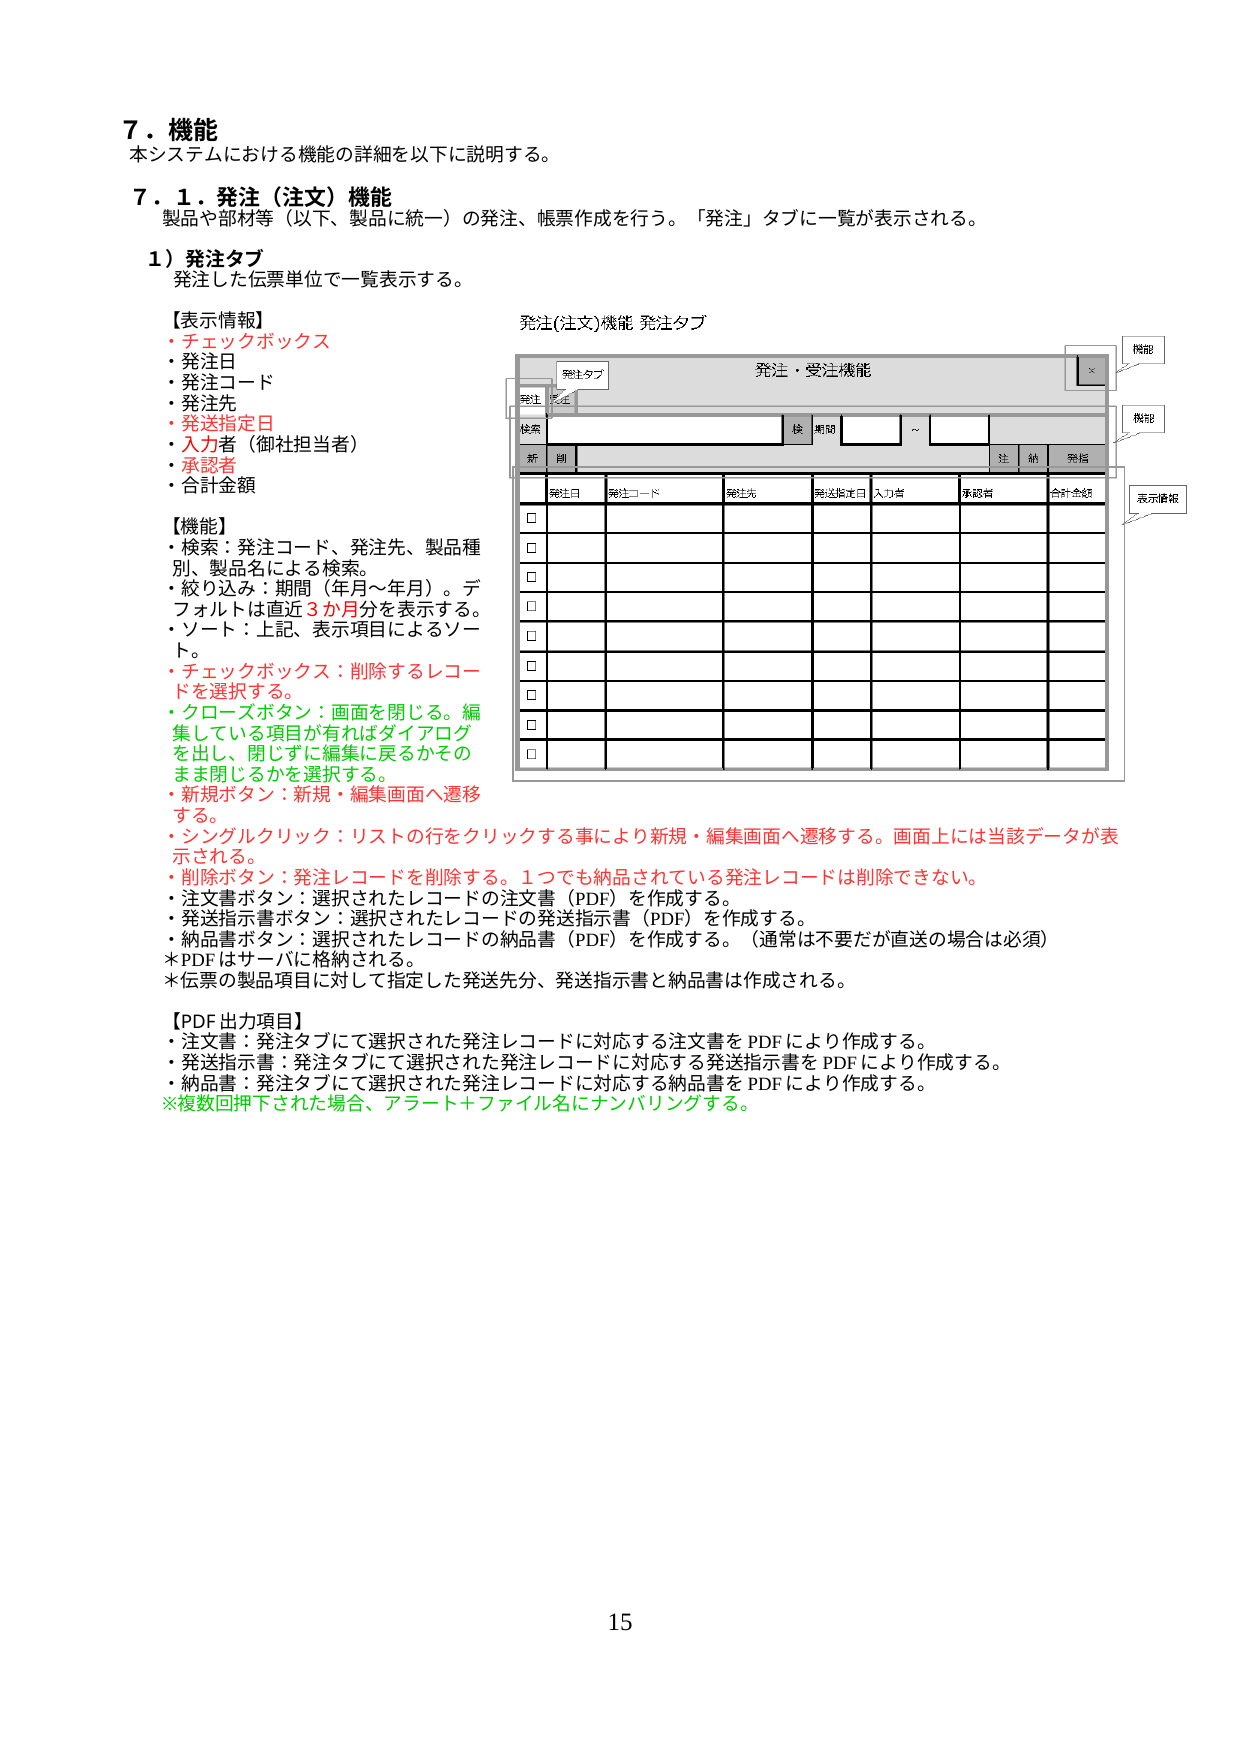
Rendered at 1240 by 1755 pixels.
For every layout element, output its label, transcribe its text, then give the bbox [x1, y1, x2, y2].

picture [487, 312, 1209, 801]
text 発注した伝票単位で一覧表示する。 [162, 271, 1121, 291]
text ・削除ボタン：発注レコードを削除する。１つでも納品されている発注レコードは削除できない。 [162, 868, 1121, 888]
text ・チェックボックス [162, 332, 487, 352]
text ・注文書：発注タブにて選択された発注レコードに対応する注文書をPDFにより作成する。 [162, 1032, 1121, 1053]
text ・クローズボタン：画面を閉じる。編集している項目が有ればダイアログを出し、閉じずに編集に戻るかそのまま閉じるかを選択する。 [162, 703, 487, 785]
text ※複数回押下された場合、アラート＋ファイル名にナンバリングする。 [162, 1094, 1121, 1115]
text ・発注先 [162, 394, 487, 414]
text ・発注コード [162, 373, 487, 394]
text 【表示情報】 [162, 311, 1121, 332]
text ７．機能 [118, 118, 1121, 145]
text ７．１．発注（注文）機能 [129, 187, 1121, 210]
text １）発注タブ [146, 250, 1121, 271]
text ・シングルクリック：リストの行をクリックする事により新規・編集画面へ遷移する。画面上には当該データが表示される。 [162, 827, 1121, 868]
text ・絞り込み：期間（年月～年月）。デフォルトは直近３か月分を表示する。 [162, 579, 487, 620]
text ＊PDFはサーバに格納される。 [162, 950, 1121, 971]
text ・チェックボックス：削除するレコードを選択する。 [162, 662, 487, 703]
text 【PDF出力項目】 [162, 1012, 1121, 1032]
text ・ソート：上記、表示項目によるソート。 [162, 620, 487, 662]
text ・検索：発注コード、発注先、製品種別、製品名による検索。 [162, 538, 487, 579]
text 【機能】 [162, 517, 487, 538]
text ・注文書ボタン：選択されたレコードの注文書（PDF）を作成する。 [162, 888, 1121, 909]
text ・承認者 [162, 456, 487, 476]
text 本システムにおける機能の詳細を以下に説明する。 [129, 145, 1121, 166]
text ・入力者（御社担当者） [162, 435, 487, 456]
text ・発送指示書：発注タブにて選択された発注レコードに対応する発送指示書をPDFにより作成する。 [162, 1053, 1121, 1074]
text ・合計金額 [162, 476, 487, 497]
text ・発送指示書ボタン：選択されたレコードの発送指示書（PDF）を作成する。 [162, 909, 1121, 930]
text 製品や部材等（以下、製品に統一）の発注、帳票作成を行う。「発注」タブに一覧が表示される。 [140, 210, 1121, 230]
text ・発注日 [162, 352, 487, 373]
text ・納品書：発注タブにて選択された発注レコードに対応する納品書をPDFにより作成する。 [162, 1074, 1121, 1094]
text ・納品書ボタン：選択されたレコードの納品書（PDF）を作成する。（通常は不要だが直送の場合は必須） [162, 930, 1121, 950]
text ・発送指定日 [162, 414, 487, 435]
text ＊伝票の製品項目に対して指定した発送先分、発送指示書と納品書は作成される。 [162, 971, 1121, 992]
text ・新規ボタン：新規・編集画面へ遷移する。 [162, 785, 1121, 827]
